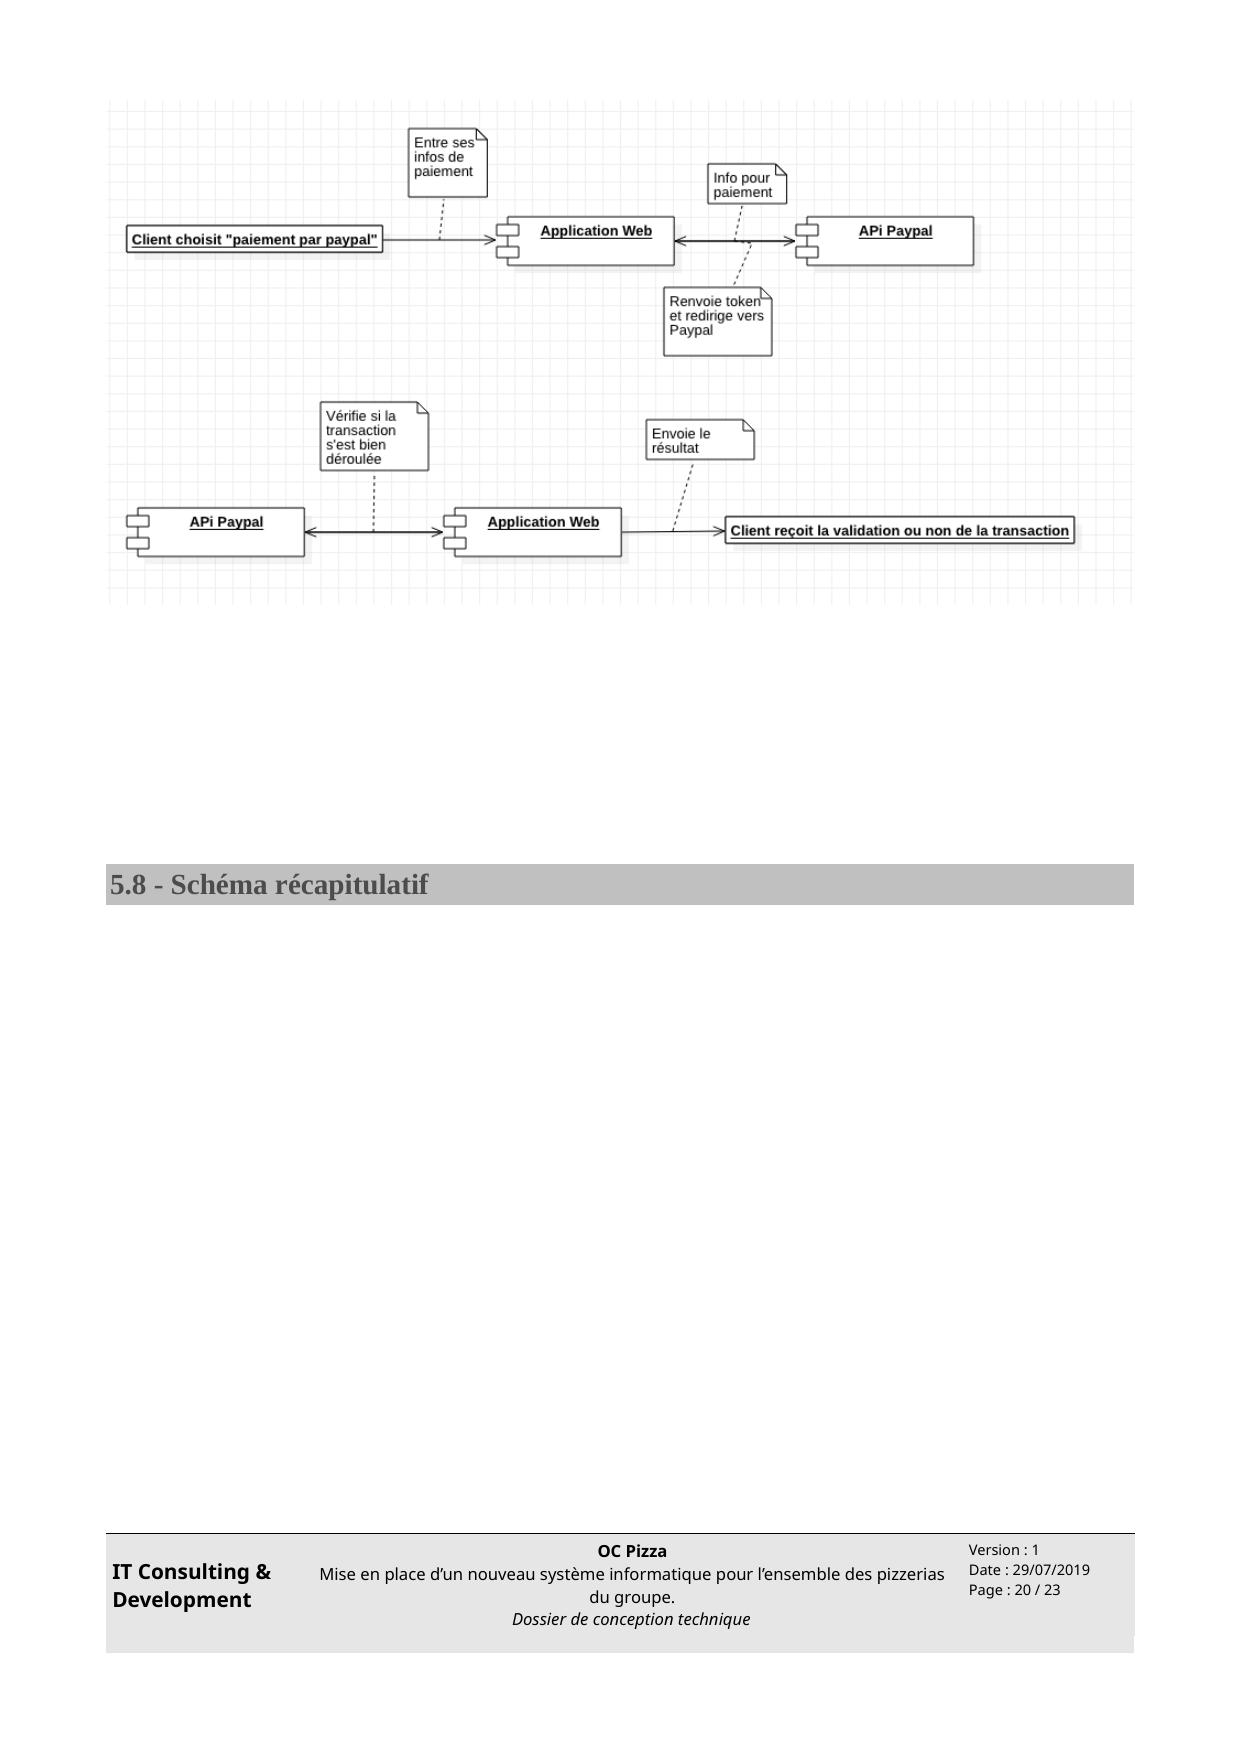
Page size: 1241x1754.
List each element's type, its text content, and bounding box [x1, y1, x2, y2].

subtitle Schéma récapitulatif [107, 865, 1133, 904]
picture [106, 100, 1134, 605]
